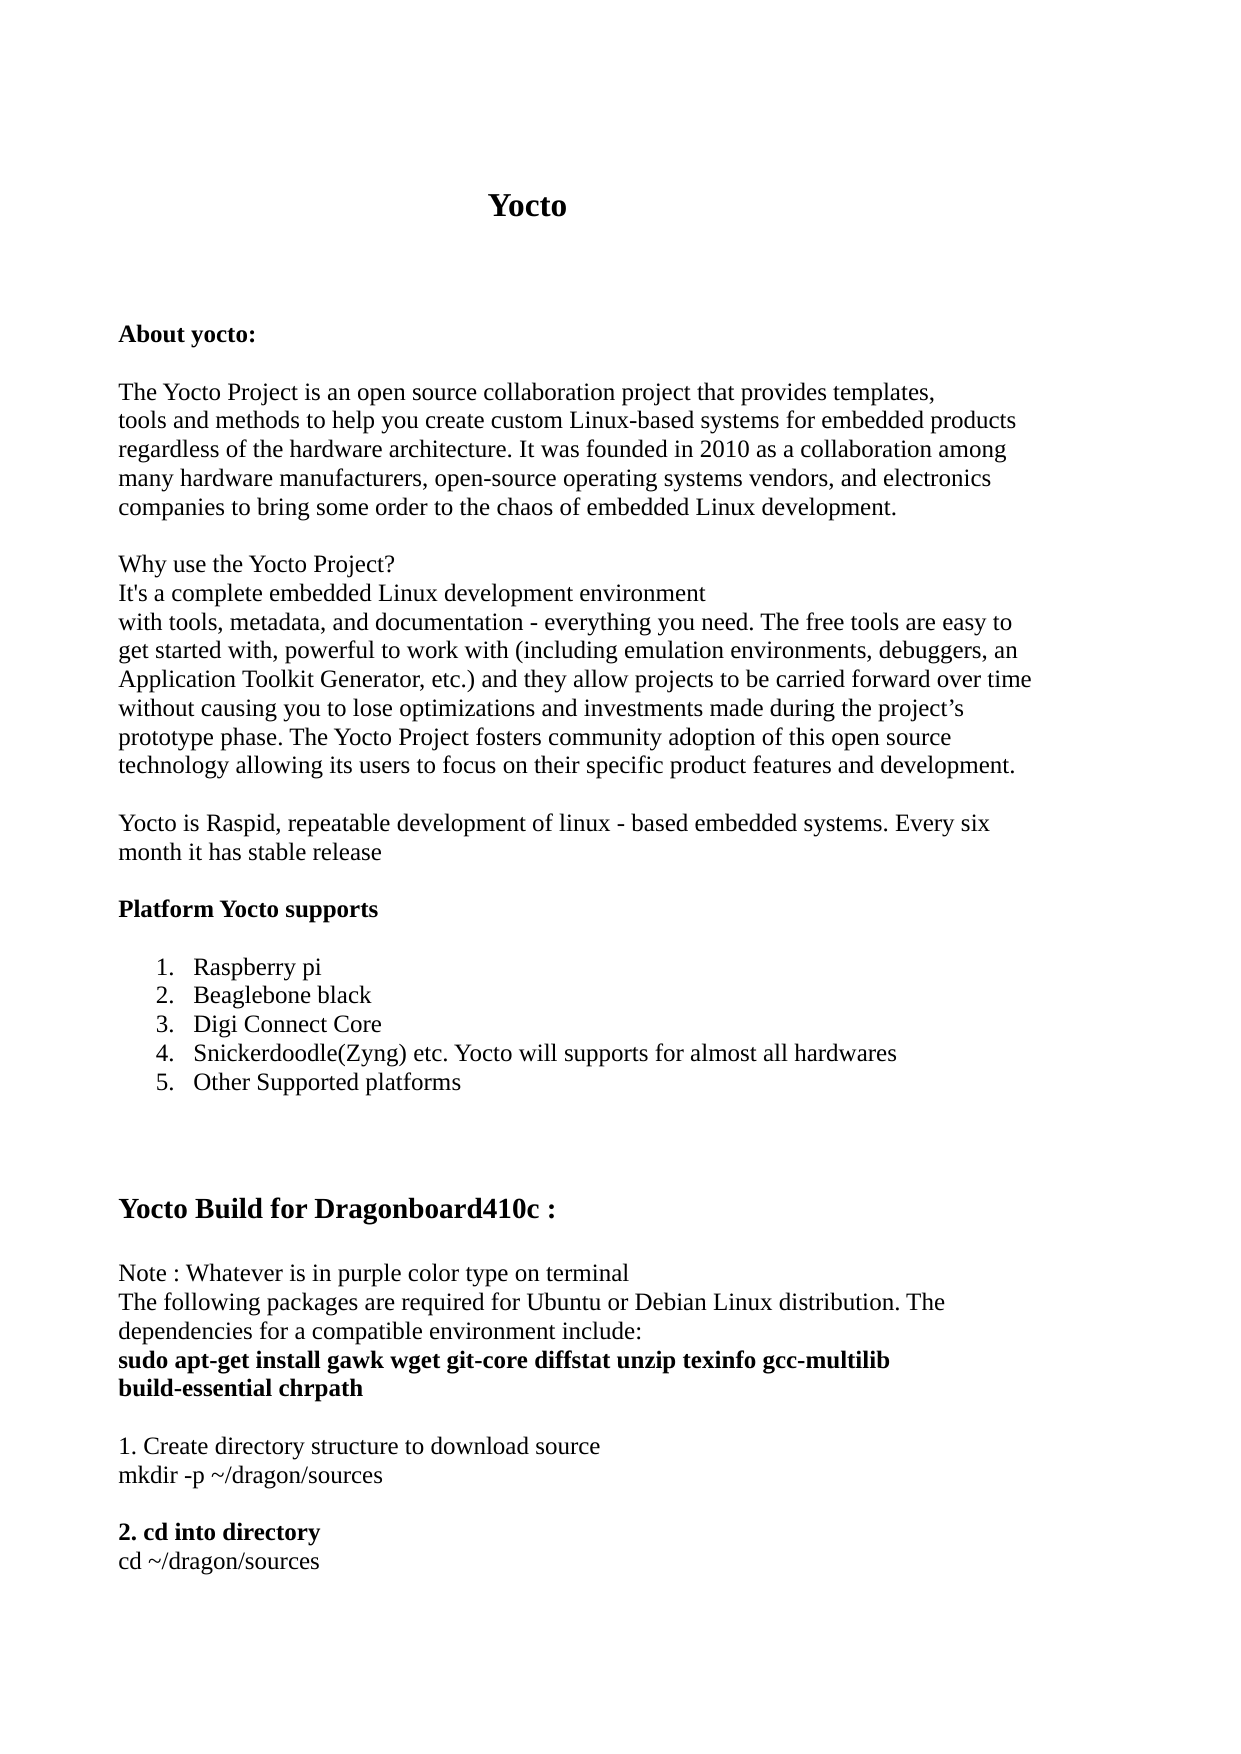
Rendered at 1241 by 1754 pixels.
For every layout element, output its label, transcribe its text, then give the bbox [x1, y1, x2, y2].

text The following packages are required for Ubuntu or Debian Linux distribution. The [118, 1287, 1122, 1316]
text prototype phase. The Yocto Project fosters community adoption of this open source [118, 722, 1122, 751]
text 2. cd into directory [118, 1517, 1122, 1546]
text month it has stable release [118, 837, 1122, 866]
list Beaglebone black [156, 981, 1122, 1009]
text Application Toolkit Generator, etc.) and they allow projects to be carried forward over time [118, 664, 1122, 693]
text with tools, metadata, and documentation - everything you need. The free tools are easy to [118, 607, 1122, 636]
text Note : Whatever is in purple color type on terminal [118, 1258, 1122, 1287]
text companies to bring some order to the chaos of embedded Linux development. [118, 492, 1122, 521]
list Raspberry pi [156, 952, 1122, 981]
text technology allowing its users to focus on their specific product features and development. [118, 751, 1122, 779]
list Other Supported platforms [156, 1067, 1122, 1096]
text Why use the Yocto Project? [118, 549, 1122, 578]
text The Yocto Project is an open source collaboration project that provides templates, [118, 377, 1122, 406]
text tools and methods to help you create custom Linux-based systems for embedded products [118, 406, 1122, 434]
text get started with, powerful to work with (including emulation environments, debuggers, an [118, 636, 1122, 664]
text sudo apt-get install gawk wget git-core diffstat unzip texinfo gcc-multilib [118, 1345, 1122, 1373]
text cd ~/dragon/sources [118, 1546, 1122, 1575]
text Yocto [118, 185, 1122, 223]
text build-essential chrpath [118, 1373, 1122, 1402]
text without causing you to lose optimizations and investments made during the project’s [118, 693, 1122, 722]
text many hardware manufacturers, open-source operating systems vendors, and electronics [118, 463, 1122, 492]
text Platform Yocto supports [118, 894, 1122, 923]
text mkdir -p ~/dragon/sources [118, 1460, 1122, 1488]
text About yocto: [118, 319, 1122, 348]
text 1. Create directory structure to download source [118, 1431, 1122, 1460]
text Yocto is Raspid, repeatable development of linux - based embedded systems. Every six [118, 808, 1122, 837]
list Snickerdoodle(Zyng) etc. Yocto will supports for almost all hardwares [156, 1038, 1122, 1067]
text dependencies for a compatible environment include: [118, 1316, 1122, 1345]
text regardless of the hardware architecture. It was founded in 2010 as a collaboration among [118, 434, 1122, 463]
text Yocto Build for Dragonboard410c : [118, 1191, 1122, 1225]
text It's a complete embedded Linux development environment [118, 578, 1122, 607]
list Digi Connect Core [156, 1009, 1122, 1038]
